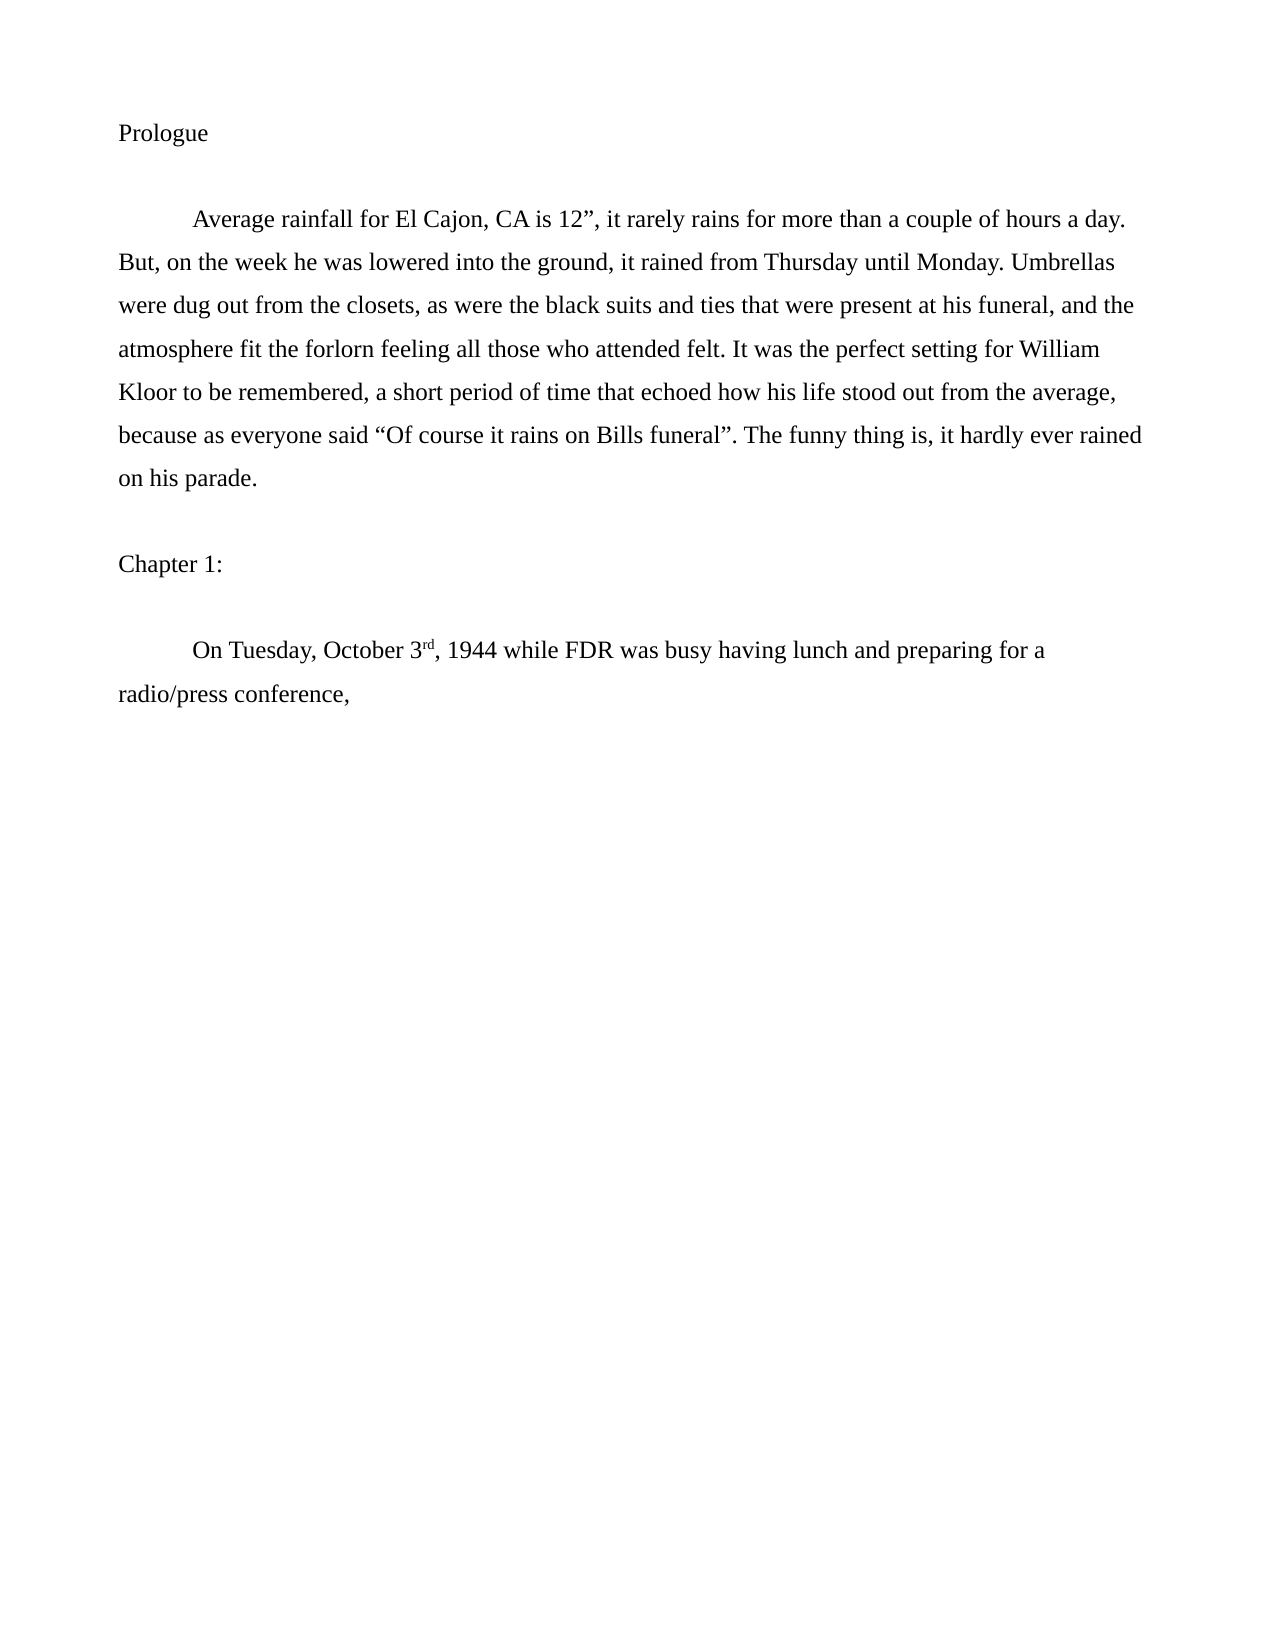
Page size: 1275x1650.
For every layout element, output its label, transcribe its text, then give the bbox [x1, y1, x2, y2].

text Average rainfall for El Cajon, CA is 12”, it rarely rains for more than a couple of hours a day. But, on the week he was lowered into the ground, it rained from Thursday until Monday. Umbrellas were dug out from the closets, as were the black suits and ties that were present at his funeral, and the atmosphere fit the forlorn feeling all those who attended felt. It was the perfect setting for William Kloor to be remembered, a short period of time that echoed how his life stood out from the average, because as everyone said “Of course it rains on Bills funeral”. The funny thing is, it hardly ever rained on his parade. [118, 204, 1157, 492]
text On Tuesday, October 3rd, 1944 while FDR was busy having lunch and preparing for a radio/press conference, [118, 636, 1157, 707]
text Prologue [118, 118, 1157, 147]
text Chapter 1: [118, 549, 1157, 578]
